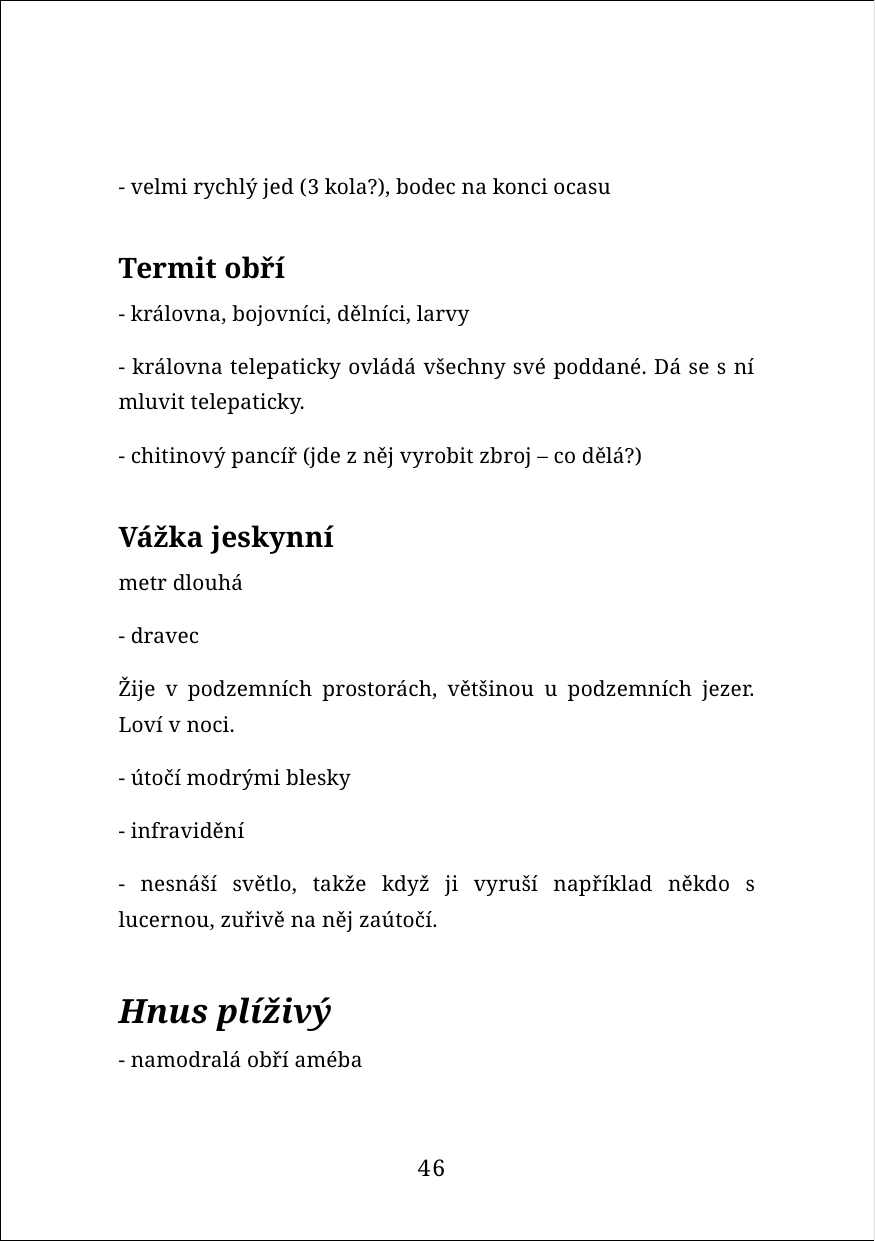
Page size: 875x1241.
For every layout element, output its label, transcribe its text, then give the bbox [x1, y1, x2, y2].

text - chitinový pancíř (jde z něj vyrobit zbroj – co dělá?) [118, 441, 756, 469]
text metr dlouhá [118, 568, 756, 596]
text - královna telepaticky ovládá všechny své poddané. Dá se s ní mluvit telepaticky. [118, 352, 756, 416]
text - útočí modrými blesky [118, 763, 756, 791]
text - královna, bojovníci, dělníci, larvy [118, 299, 756, 327]
text - velmi rychlý jed (3 kola?), bodec na konci ocasu [118, 172, 756, 200]
subtitle Vážka jeskynní [118, 518, 756, 556]
text Žije v podzemních prostorách, většinou u podzemních jezer. Loví v noci. [118, 674, 756, 738]
subtitle Termit obří [118, 249, 756, 287]
text - infravidění [118, 816, 756, 844]
text - dravec [118, 621, 756, 649]
subtitle Hnus plíživý [118, 988, 756, 1033]
text - nesnáší světlo, takže když ji vyruší například někdo s lucernou, zuřivě na něj zaútočí. [118, 869, 756, 933]
text - namodralá obří améba [118, 1045, 756, 1073]
